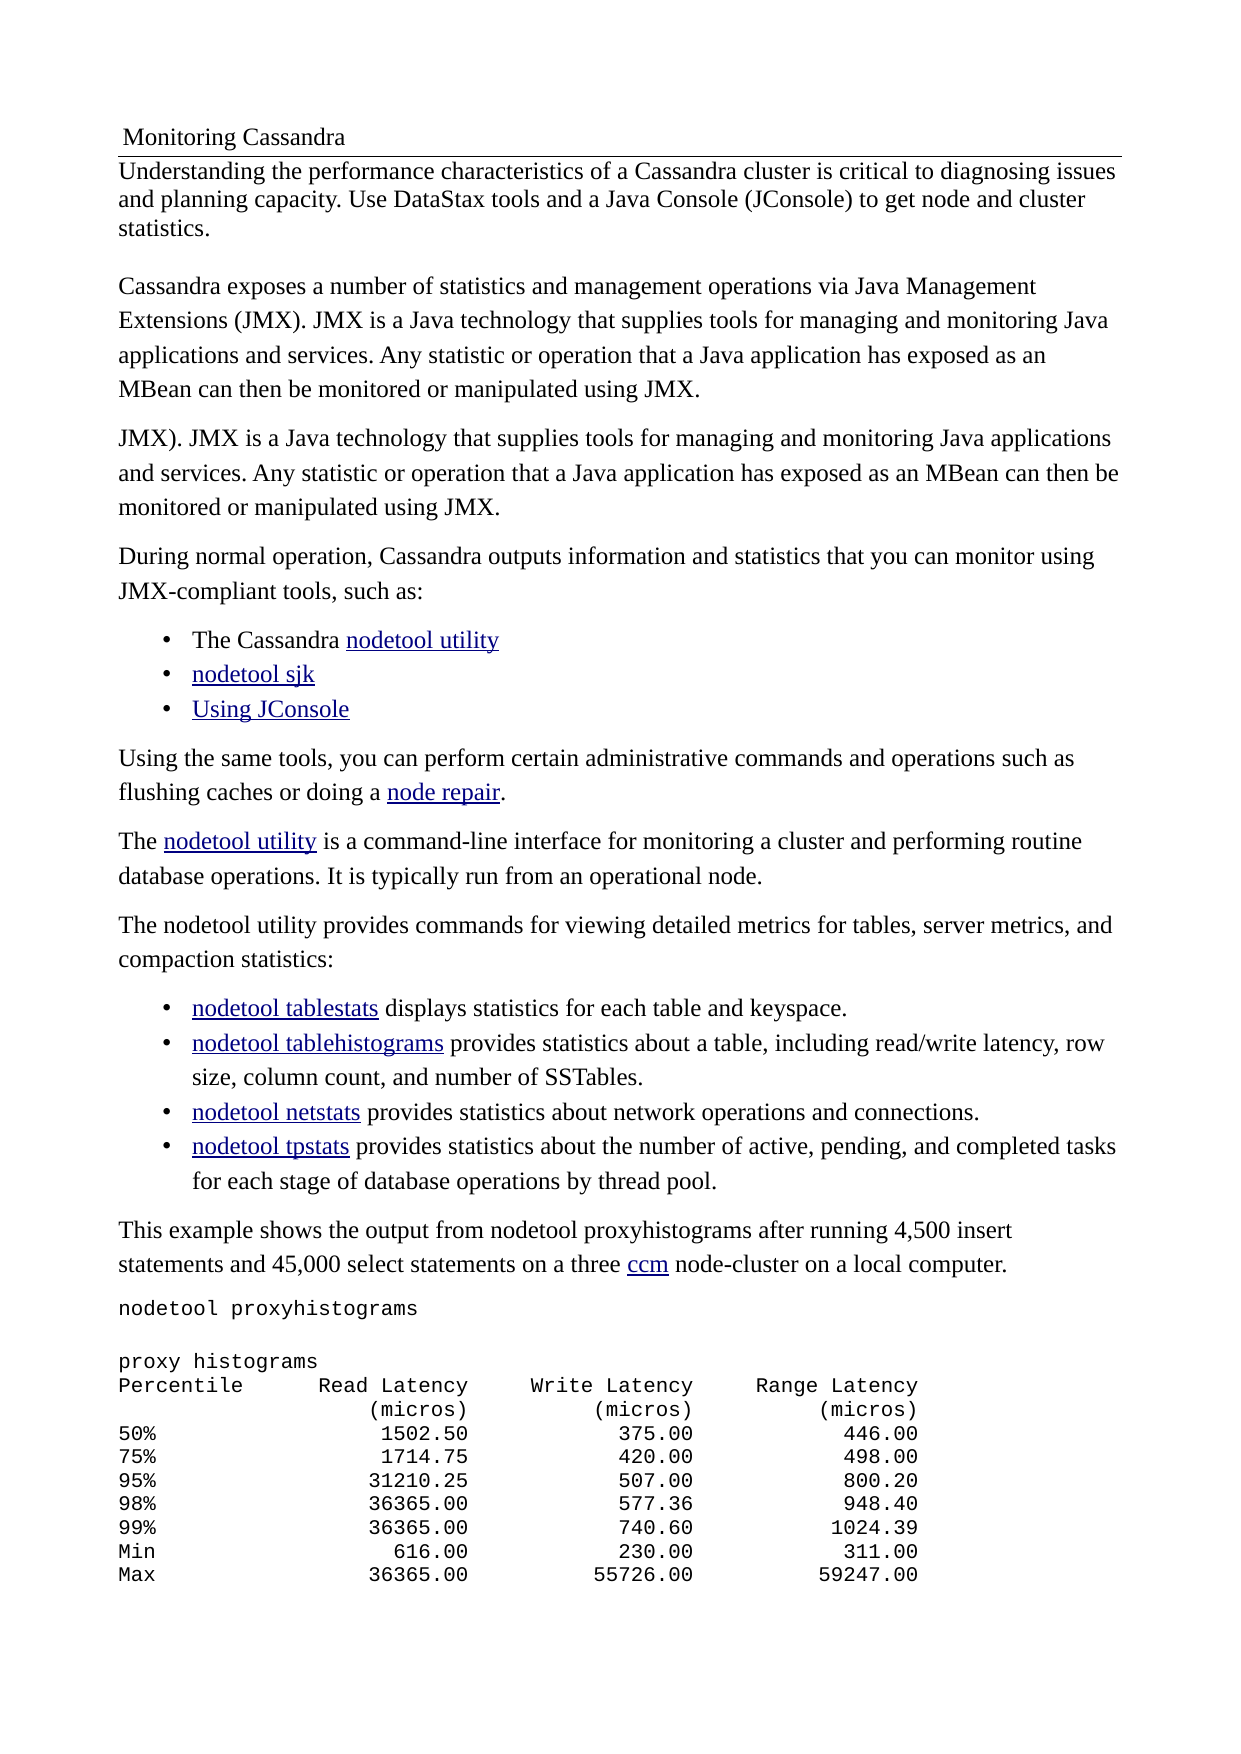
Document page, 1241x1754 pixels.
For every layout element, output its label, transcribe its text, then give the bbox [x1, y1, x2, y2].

list nodetool tpstats provides statistics about the number of active, pending, and completed tasks for each stage of database operations by thread pool. [162, 1131, 1122, 1194]
text Min 616.00 230.00 311.00 [118, 1541, 1122, 1564]
list Using JConsole [162, 694, 1122, 722]
text Max 36365.00 55726.00 59247.00 [118, 1564, 1122, 1588]
text Using the same tools, you can perform certain administrative commands and operations such as flushing caches or doing a node repair. [118, 743, 1122, 806]
text 95% 31210.25 507.00 800.20 [118, 1470, 1122, 1493]
text Monitoring Cassandra [118, 118, 1122, 156]
list nodetool tablehistograms provides statistics about a table, including read/write latency, row size, column count, and number of SSTables. [162, 1028, 1122, 1091]
text 98% 36365.00 577.36 948.40 [118, 1493, 1122, 1517]
text nodetool proxyhistograms [118, 1298, 1122, 1322]
text Percentile Read Latency Write Latency Range Latency [118, 1375, 1122, 1399]
text proxy histograms [118, 1352, 1122, 1375]
text JMX). JMX is a Java technology that supplies tools for managing and monitoring Java applications and services. Any statistic or operation that a Java application has exposed as an MBean can then be monitored or manipulated using JMX. [118, 423, 1122, 521]
text 99% 36365.00 740.60 1024.39 [118, 1517, 1122, 1541]
list nodetool sjk [162, 659, 1122, 688]
list nodetool netstats provides statistics about network operations and connections. [162, 1097, 1122, 1126]
text (micros) (micros) (micros) [118, 1399, 1122, 1422]
text The nodetool utility provides commands for viewing detailed metrics for tables, server metrics, and compaction statistics: [118, 910, 1122, 973]
text 50% 1502.50 375.00 446.00 [118, 1422, 1122, 1446]
text 75% 1714.75 420.00 498.00 [118, 1446, 1122, 1470]
list nodetool tablestats displays statistics for each table and keyspace. [162, 993, 1122, 1022]
text Understanding the performance characteristics of a Cassandra cluster is critical to diagnosing issues and planning capacity. Use DataStax tools and a Java Console (JConsole) to get node and cluster statistics. [118, 157, 1122, 242]
text The nodetool utility is a command-line interface for monitoring a cluster and performing routine database operations. It is typically run from an operational node. [118, 826, 1122, 889]
text This example shows the output from nodetool proxyhistograms after running 4,500 insert statements and 45,000 select statements on a three ccm node-cluster on a local computer. [118, 1215, 1122, 1278]
text Cassandra exposes a number of statistics and management operations via Java Management Extensions (JMX). JMX is a Java technology that supplies tools for managing and monitoring Java applications and services. Any statistic or operation that a Java application has exposed as an MBean can then be monitored or manipulated using JMX. [118, 271, 1122, 403]
list The Cassandra nodetool utility [162, 625, 1122, 653]
text During normal operation, Cassandra outputs information and statistics that you can monitor using JMX-compliant tools, such as: [118, 541, 1122, 604]
